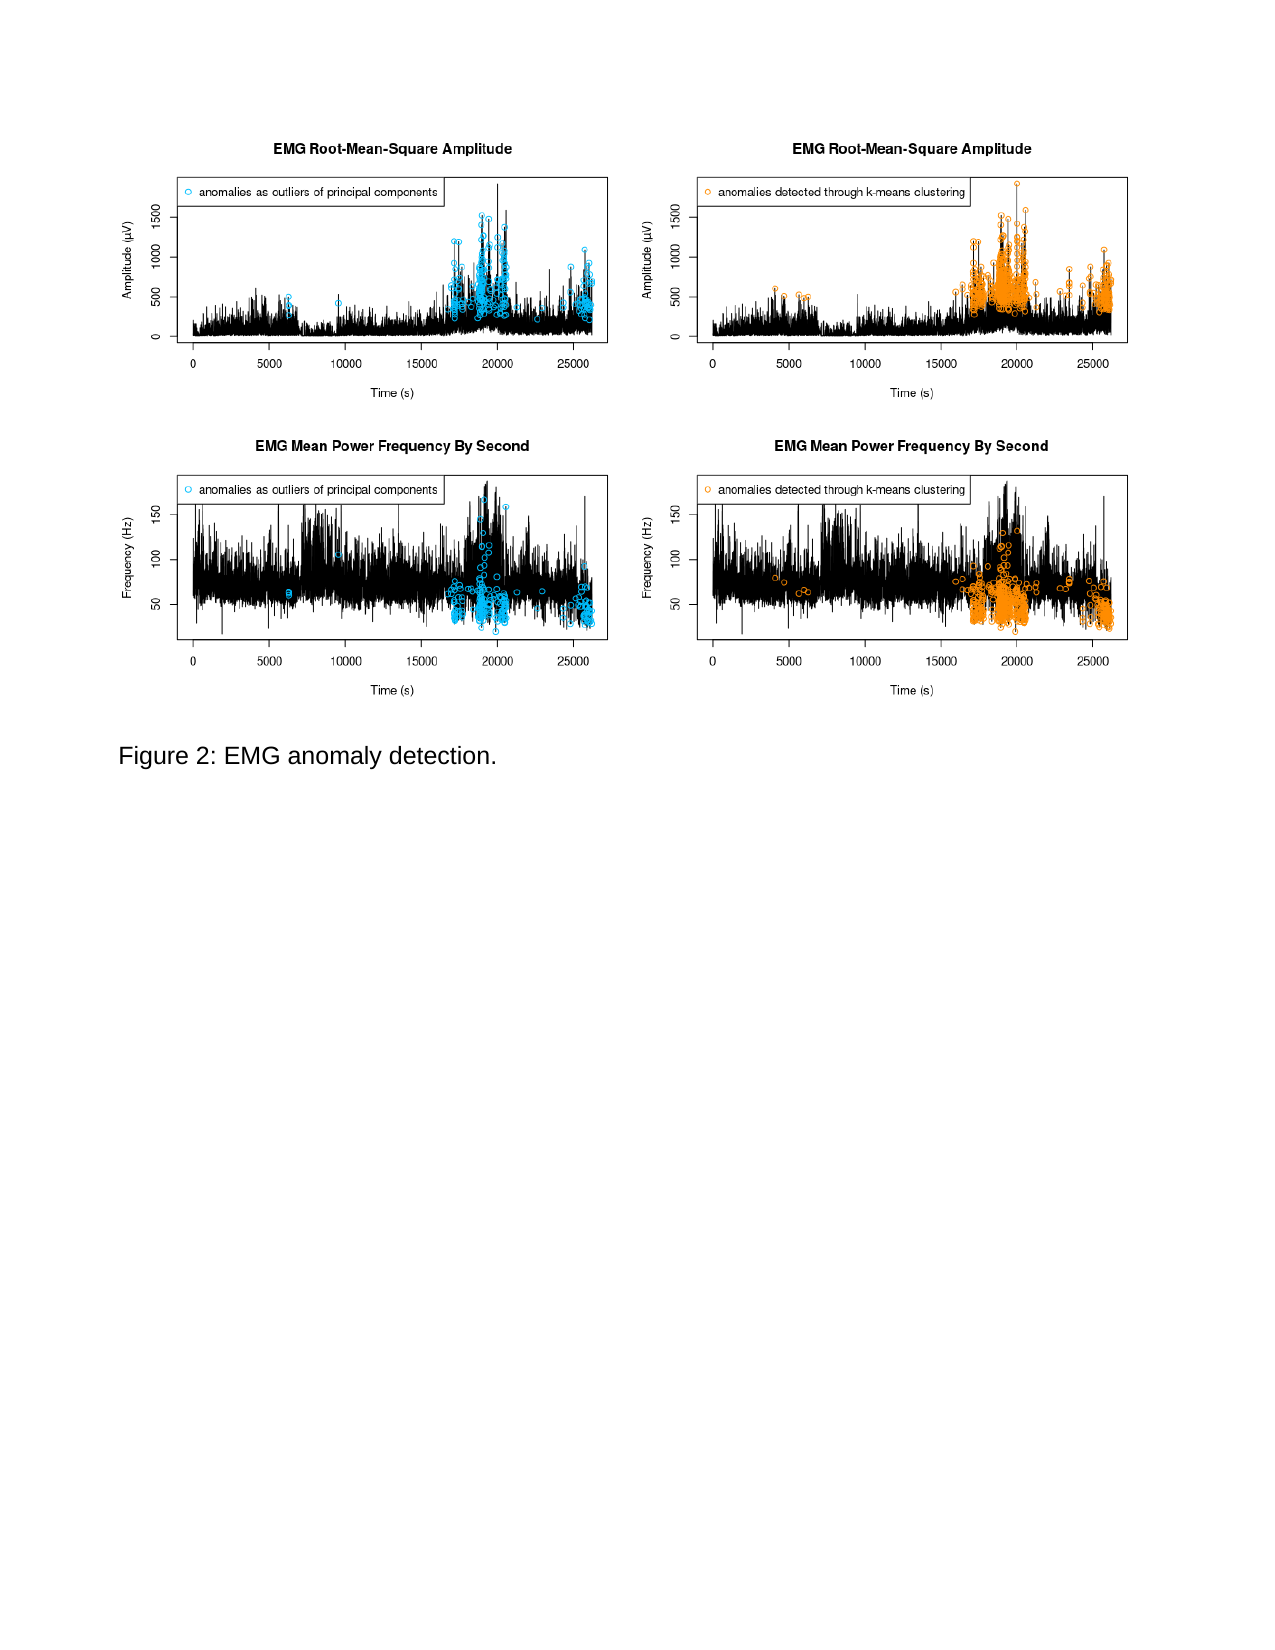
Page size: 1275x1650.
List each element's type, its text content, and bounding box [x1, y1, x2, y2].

text Figure 2: EMG anomaly detection. [118, 713, 1157, 770]
picture [118, 118, 1157, 713]
